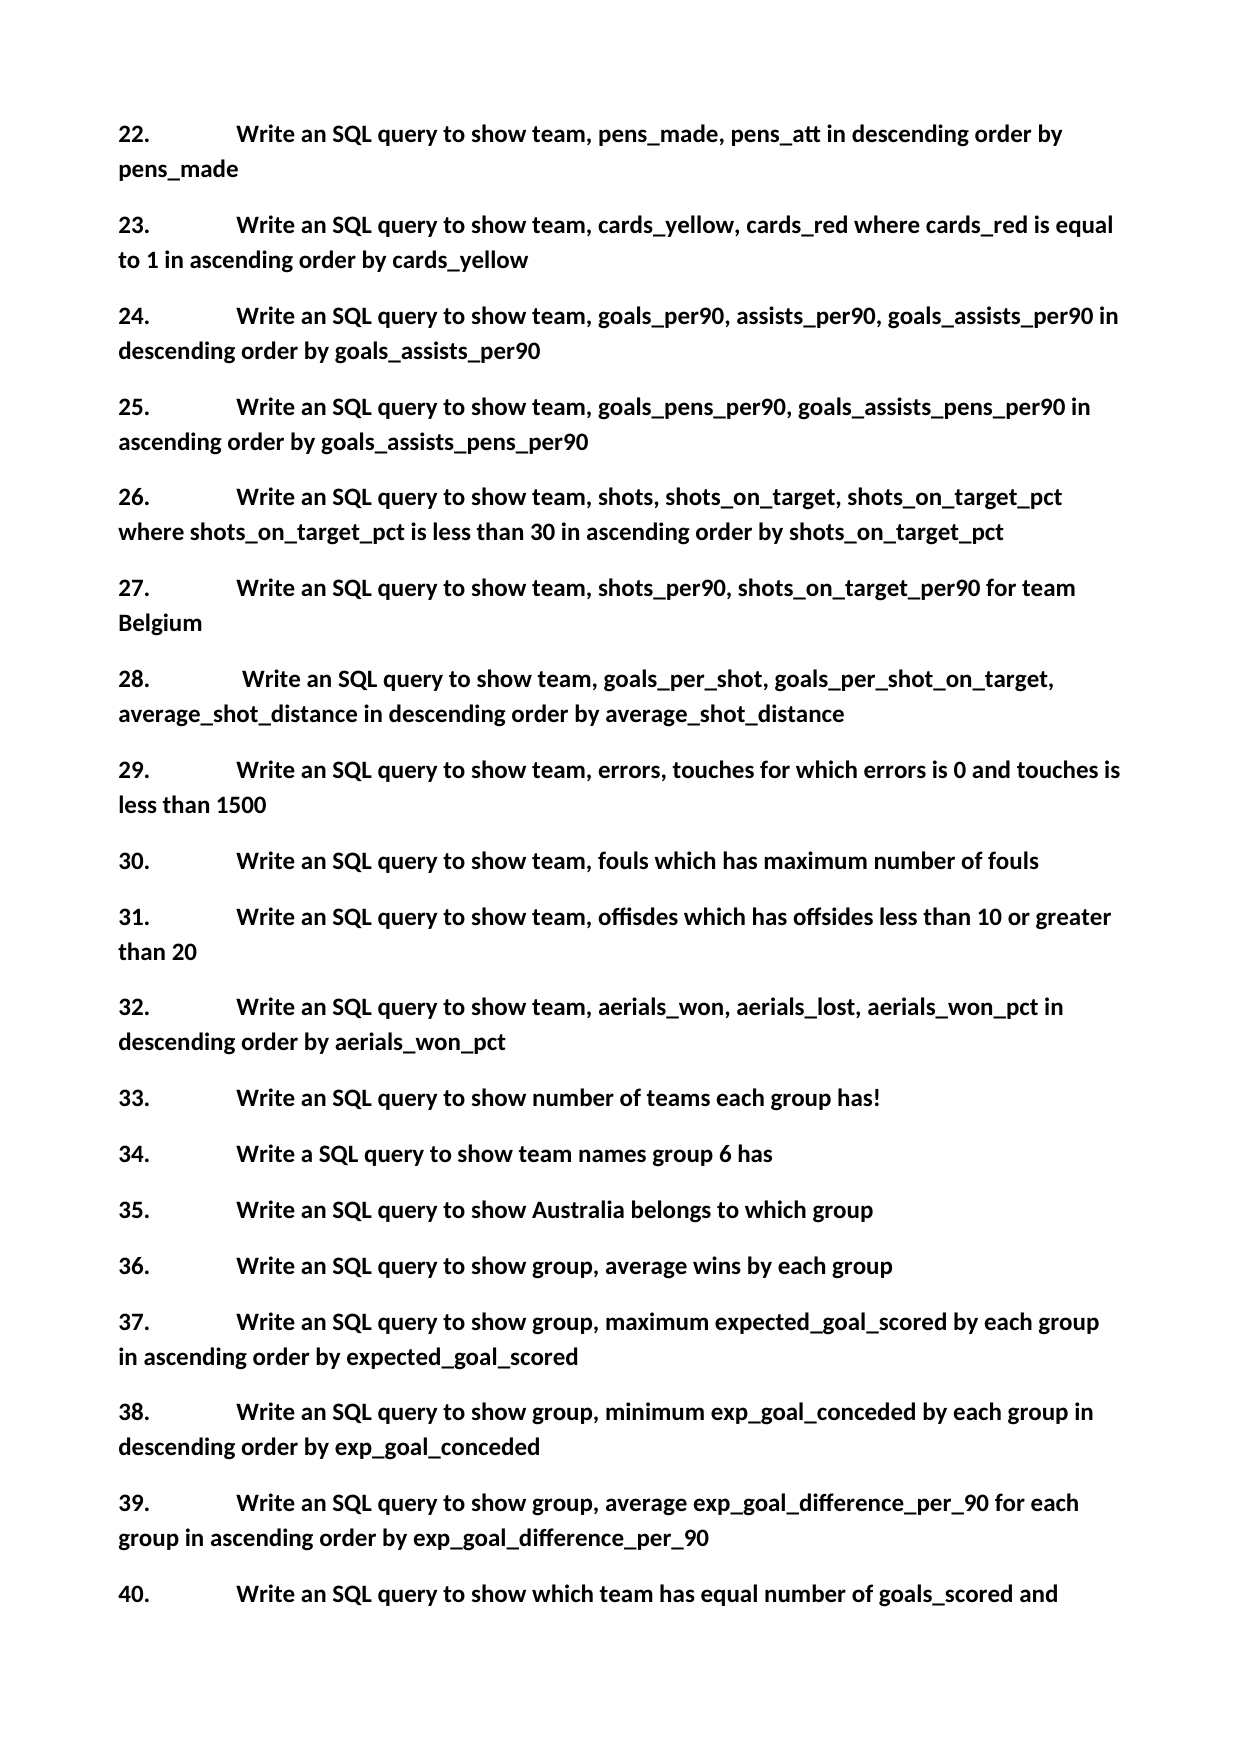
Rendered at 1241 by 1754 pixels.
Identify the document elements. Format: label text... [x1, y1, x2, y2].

text 32. Write an SQL query to show team, aerials_won, aerials_lost, aerials_won_pct in descending order by aerials_won_pct [118, 991, 1122, 1057]
text 27. Write an SQL query to show team, shots_per90, shots_on_target_per90 for team Belgium [118, 572, 1122, 638]
text 30. Write an SQL query to show team, fouls which has maximum number of fouls [118, 845, 1122, 875]
text 29. Write an SQL query to show team, errors, touches for which errors is 0 and touches is less than 1500 [118, 754, 1122, 819]
text 40. Write an SQL query to show which team has equal number of goals_scored and [118, 1578, 1122, 1609]
text 24. Write an SQL query to show team, goals_per90, assists_per90, goals_assists_per90 in descending order by goals_assists_per90 [118, 300, 1122, 365]
text 25. Write an SQL query to show team, goals_pens_per90, goals_assists_pens_per90 in ascending order by goals_assists_pens_per90 [118, 391, 1122, 456]
text 34. Write a SQL query to show team names group 6 has [118, 1138, 1122, 1169]
text 35. Write an SQL query to show Australia belongs to which group [118, 1194, 1122, 1224]
text 22. Write an SQL query to show team, pens_made, pens_att in descending order by pens_made [118, 118, 1122, 184]
text 38. Write an SQL query to show group, minimum exp_goal_conceded by each group in descending order by exp_goal_conceded [118, 1396, 1122, 1462]
text 26. Write an SQL query to show team, shots, shots_on_target, shots_on_target_pct where shots_on_target_pct is less than 30 in ascending order by shots_on_target_pct [118, 481, 1122, 547]
text 28. Write an SQL query to show team, goals_per_shot, goals_per_shot_on_target, average_shot_distance in descending order by average_shot_distance [118, 663, 1122, 729]
text 39. Write an SQL query to show group, average exp_goal_difference_per_90 for each group in ascending order by exp_goal_difference_per_90 [118, 1487, 1122, 1553]
text 33. Write an SQL query to show number of teams each group has! [118, 1082, 1122, 1113]
text 23. Write an SQL query to show team, cards_yellow, cards_red where cards_red is equal to 1 in ascending order by cards_yellow [118, 209, 1122, 274]
text 31. Write an SQL query to show team, offisdes which has offsides less than 10 or greater than 20 [118, 901, 1122, 966]
text 37. Write an SQL query to show group, maximum expected_goal_scored by each group in ascending order by expected_goal_scored [118, 1306, 1122, 1371]
text 36. Write an SQL query to show group, average wins by each group [118, 1250, 1122, 1280]
